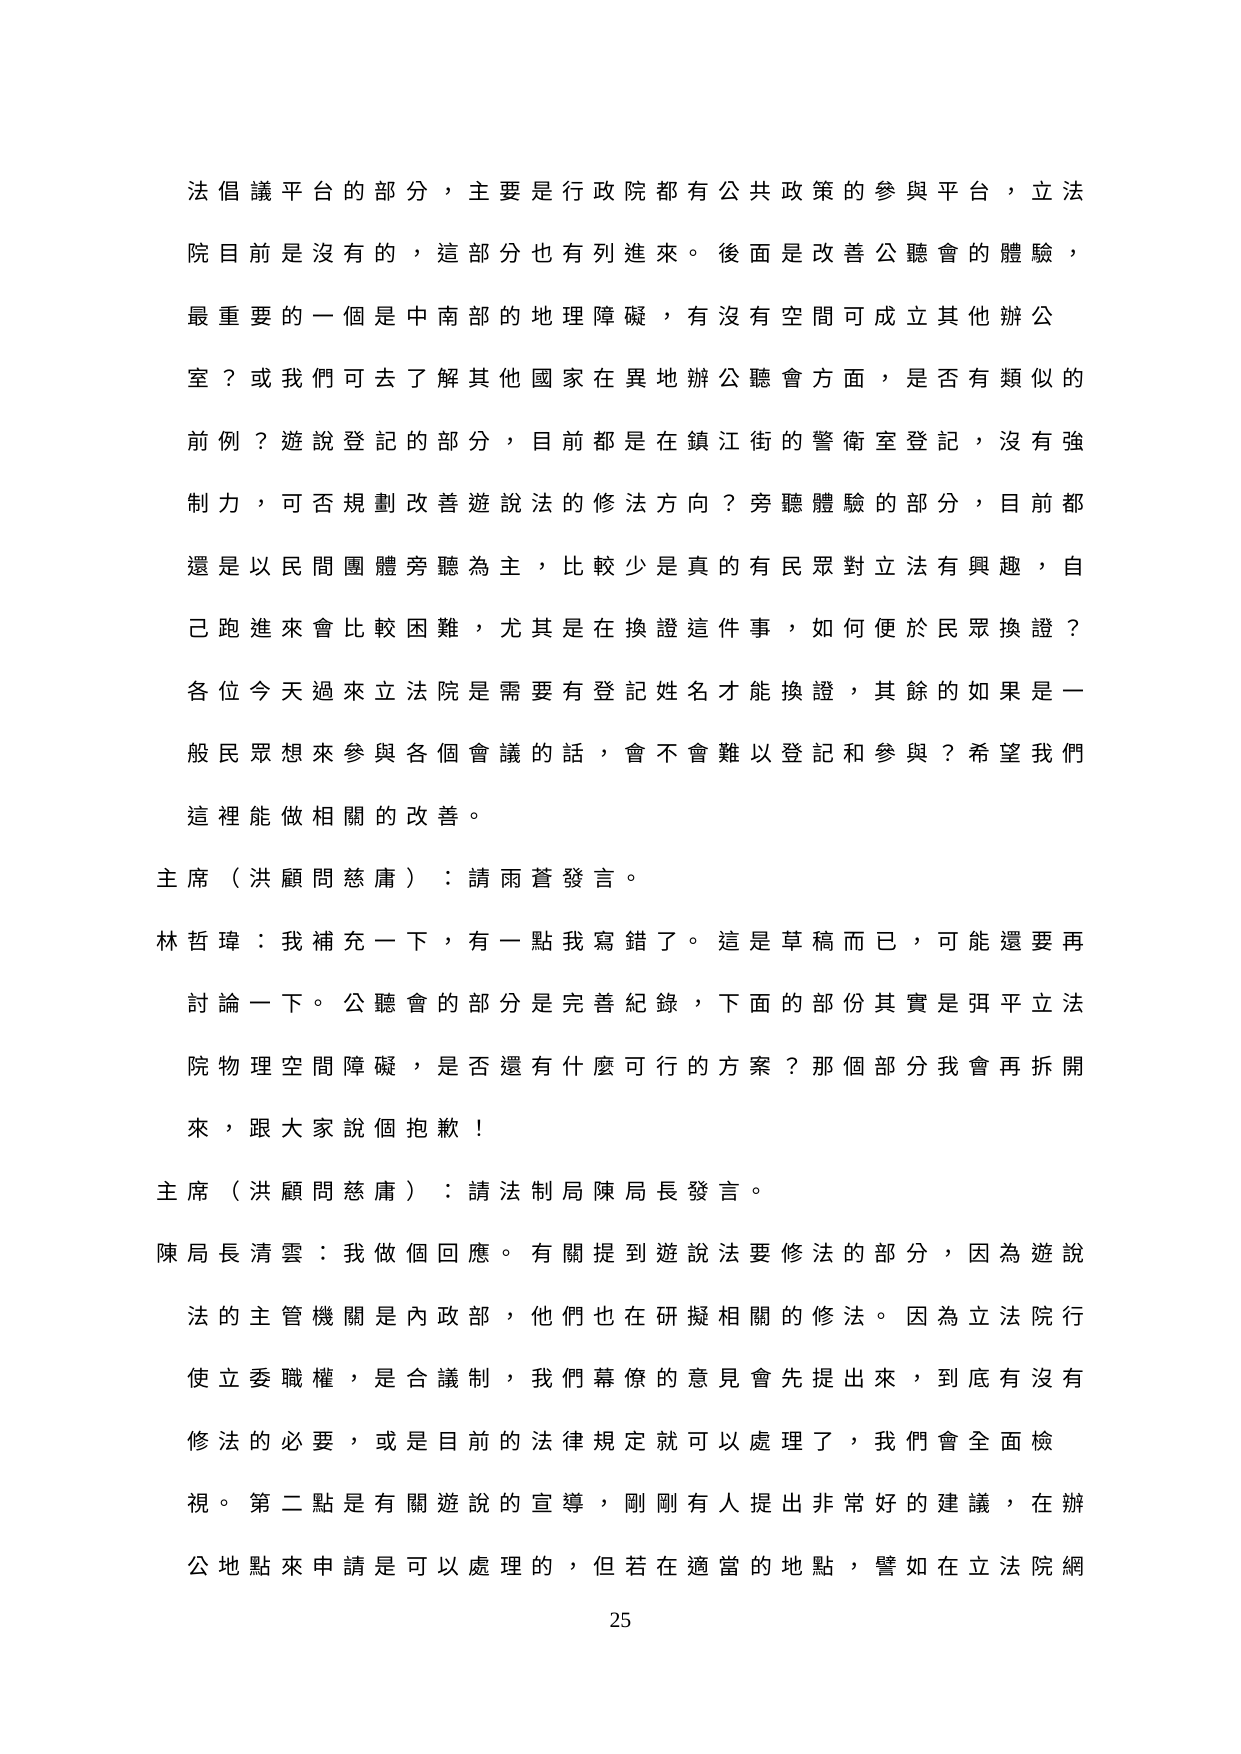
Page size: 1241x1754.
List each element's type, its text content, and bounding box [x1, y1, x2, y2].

text 主席（洪顧問慈庸）：請法制局陳局長發言。 [151, 1158, 1089, 1221]
text 林哲瑋：我補充一下，有一點我寫錯了。這是草稿而已，可能還要再討論一下。公聽會的部分是完善紀錄，下面的部份其實是弭平立法院物理空間障礙，是否還有什麼可行的方案？那個部分我會再拆開來，跟大家說個抱歉！ [151, 908, 1089, 1158]
text 主席（洪顧問慈庸）：請雨蒼發言。 [151, 846, 1089, 908]
text 法倡議平台的部分，主要是行政院都有公共政策的參與平台，立法院目前是沒有的，這部分也有列進來。後面是改善公聽會的體驗，最重要的一個是中南部的地理障礙，有沒有空間可成立其他辦公室？或我們可去了解其他國家在異地辦公聽會方面，是否有類似的前例？遊說登記的部分，目前都是在鎮江街的警衛室登記，沒有強制力，可否規劃改善遊說法的修法方向？旁聽體驗的部分，目前都還是以民間團體旁聽為主，比較少是真的有民眾對立法有興趣，自己跑進來會比較困難，尤其是在換證這件事，如何便於民眾換證？各位今天過來立法院是需要有登記姓名才能換證，其餘的如果是一般民眾想來參與各個會議的話，會不會難以登記和參與？希望我們這裡能做相關的改善。 [173, 158, 1089, 846]
text 陳局長清雲：我做個回應。有關提到遊說法要修法的部分，因為遊說法的主管機關是內政部，他們也在研擬相關的修法。因為立法院行使立委職權，是合議制，我們幕僚的意見會先提出來，到底有沒有修法的必要，或是目前的法律規定就可以處理了，我們會全面檢視。第二點是有關遊說的宣導，剛剛有人提出非常好的建議，在辦公地點來申請是可以處理的，但若在適當的地點，譬如在立法院網 [151, 1221, 1089, 1596]
